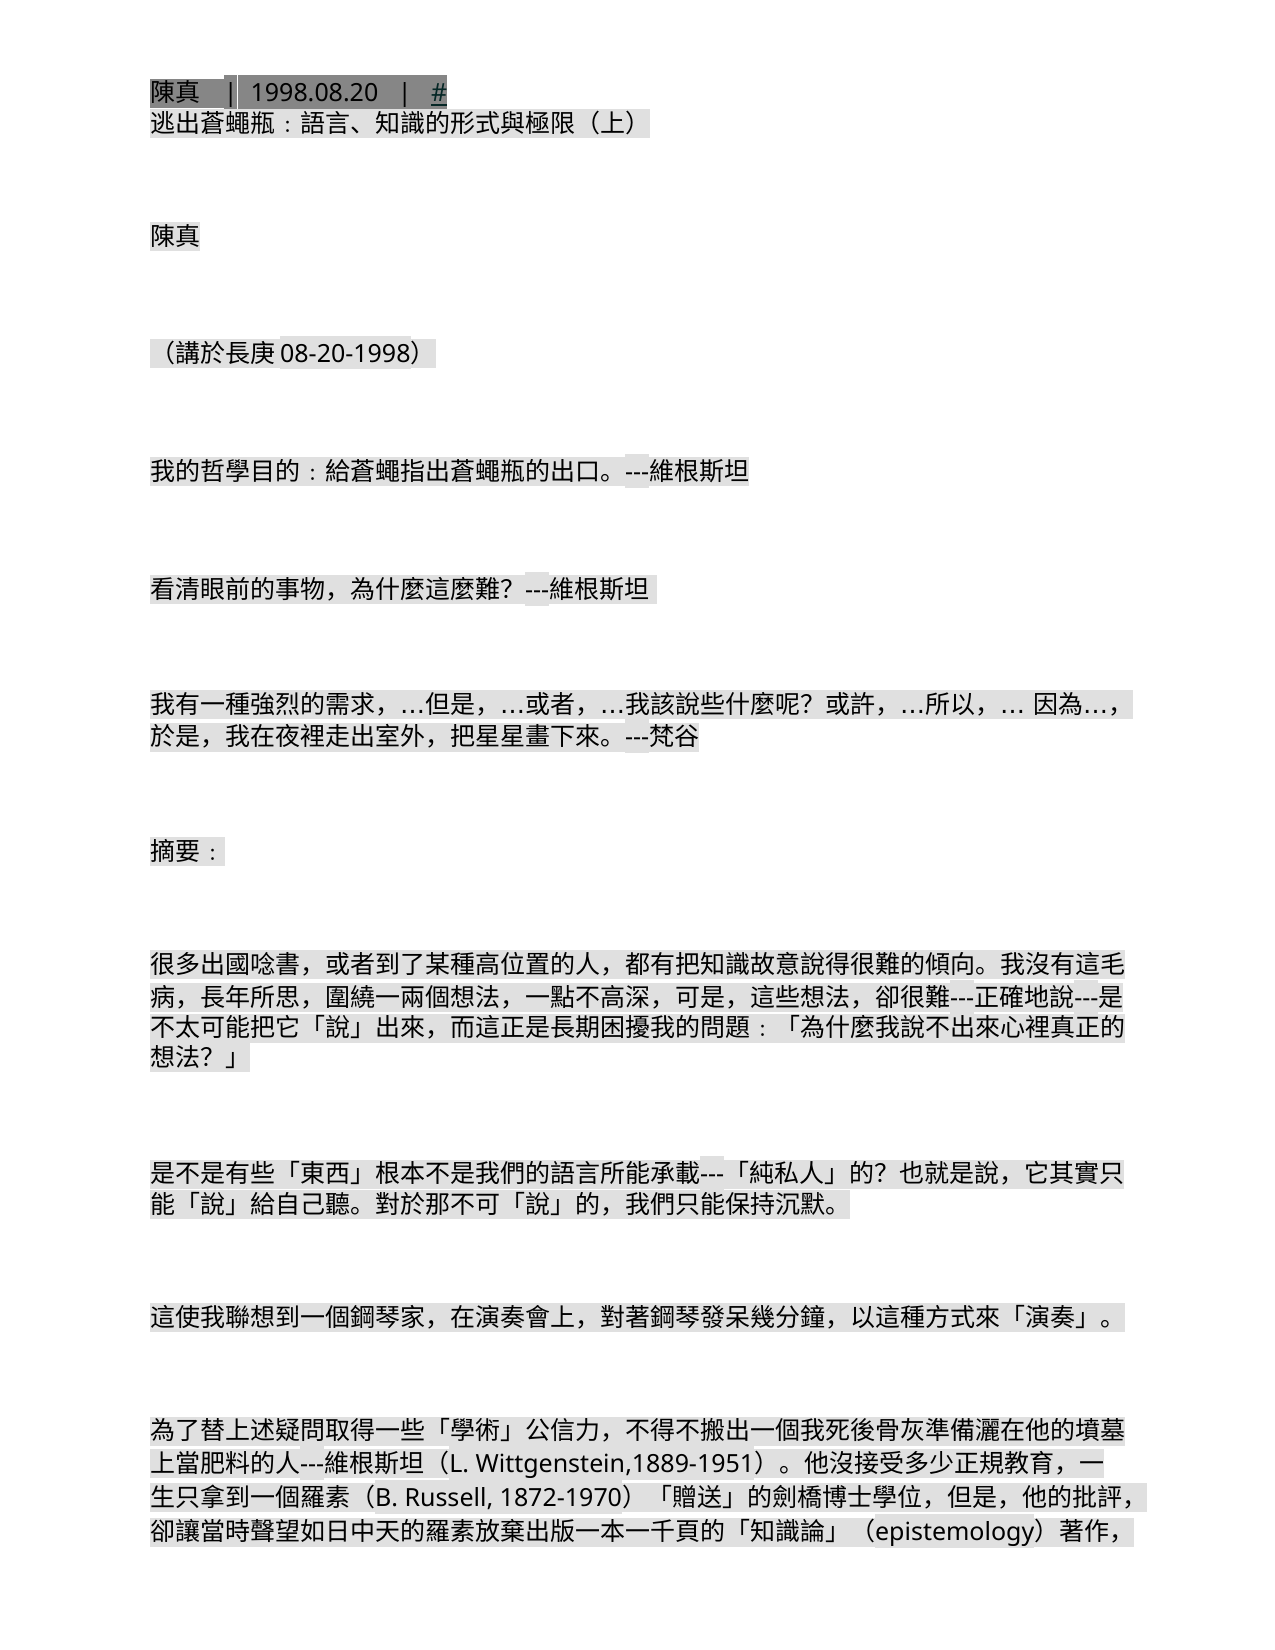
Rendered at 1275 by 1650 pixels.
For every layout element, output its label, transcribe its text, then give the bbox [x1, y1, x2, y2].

text 摘要﹕ [150, 837, 1125, 866]
text 是不是有些「東西」根本不是我們的語言所能承載---「純私人」的？也就是說，它其實只能「說」給自己聽。對於那不可「說」的，我們只能保持沉默。 [150, 1156, 1125, 1219]
text 陳真 | 1998.08.20 | # [150, 75, 1125, 109]
text 看清眼前的事物，為什麼這麼難？---維根斯坦 [150, 572, 1125, 606]
text 為了替上述疑問取得一些「學術」公信力，不得不搬出一個我死後骨灰準備灑在他的墳墓上當肥料的人---維根斯坦（L. Wittgenstein,1889-1951）。他沒接受多少正規教育，一生只拿到一個羅素（B. Russell, 1872-1970）「贈送」的劍橋博士學位，但是，他的批評，卻讓當時聲望如日中天的羅素放棄出版一本一千頁的「知識論」（epistemology）著作，據說羅素並曾因此一惡評，一度考慮放棄整個哲學研究。 [150, 1417, 1125, 1548]
text 陳真 [150, 222, 1125, 251]
text （講於長庚08-20-1998） [150, 336, 1125, 369]
text 我的哲學目的﹕給蒼蠅指出蒼蠅瓶的出口。---維根斯坦 [150, 454, 1125, 488]
text 逃出蒼蠅瓶﹕語言、知識的形式與極限（上） [150, 109, 1125, 138]
text 很多出國唸書，或者到了某種高位置的人，都有把知識故意說得很難的傾向。我沒有這毛病，長年所思，圍繞一兩個想法，一點不高深，可是，這些想法，卻很難---正確地說---是不太可能把它「說」出來，而這正是長期困擾我的問題﹕「為什麼我說不出來心裡真正的想法？」 [150, 950, 1125, 1072]
text 我有一種強烈的需求，…但是，…或者，…我該說些什麼呢？或許，…所以，… 因為…，於是，我在夜裡走出室外，把星星畫下來。---梵谷 [150, 690, 1125, 753]
text 這使我聯想到一個鋼琴家，在演奏會上，對著鋼琴發呆幾分鐘，以這種方式來「演奏」。 [150, 1303, 1125, 1332]
